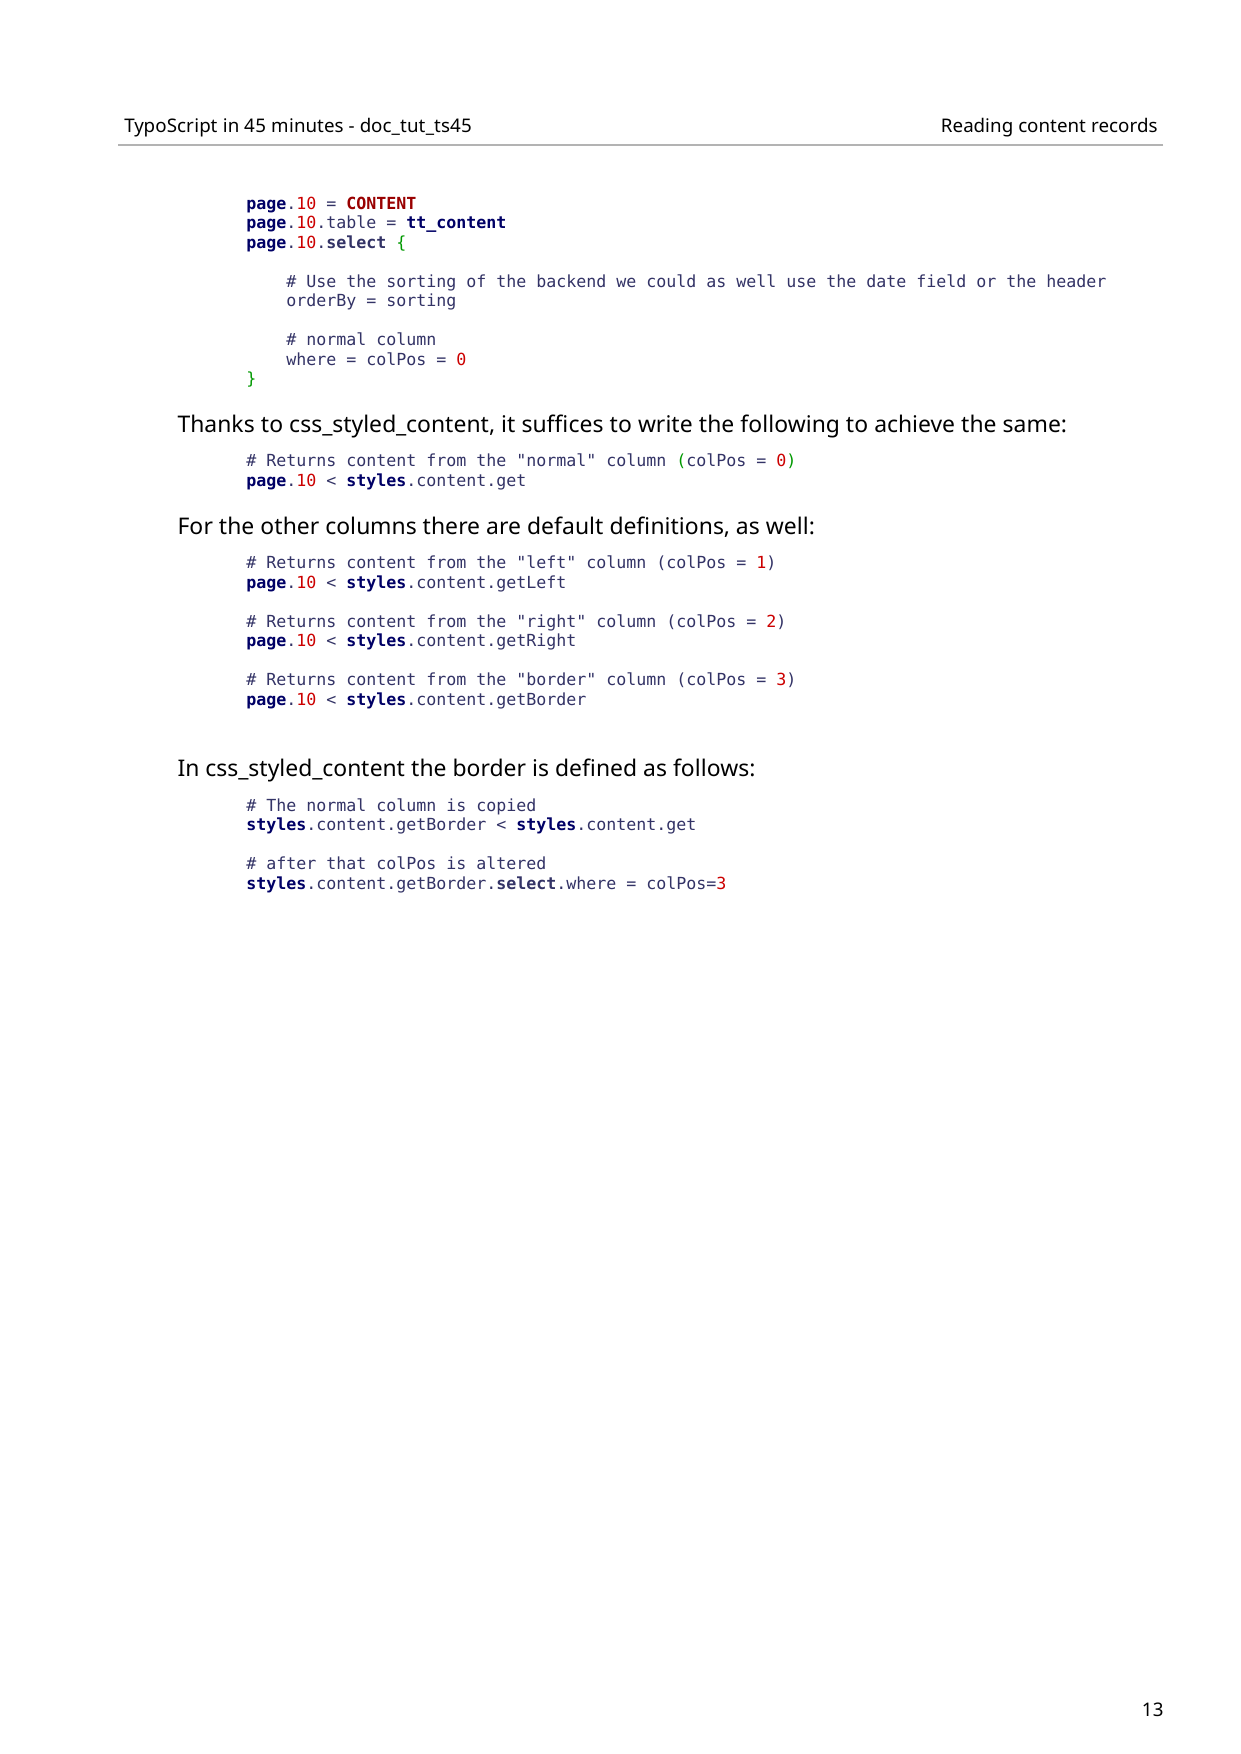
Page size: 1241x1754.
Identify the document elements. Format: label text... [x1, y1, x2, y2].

text # Returns content from the "border" column (colPos = 3) [236, 670, 1163, 689]
text page.10.select { [236, 232, 1163, 252]
text # Returns content from the "left" column (colPos = 1) [236, 553, 1163, 573]
text page.10 < styles.content.get [236, 471, 1163, 490]
text page.10 < styles.content.getBorder [236, 689, 1163, 709]
text page.10 = CONTENT [236, 193, 1163, 213]
text # Returns content from the "right" column (colPos = 2) [236, 612, 1163, 631]
text In css_styled_content the border is defined as follows: [177, 752, 1163, 783]
text # after that colPos is altered [236, 854, 1163, 874]
text page.10 < styles.content.getLeft [236, 573, 1163, 592]
text For the other columns there are default definitions, as well: [177, 510, 1163, 541]
text Thanks to css_styled_content, it suffices to write the following to achieve the same: [177, 408, 1163, 439]
text # Returns content from the "normal" column (colPos = 0) [236, 451, 1163, 471]
text page.10 < styles.content.getRight [236, 631, 1163, 651]
text # The normal column is copied [236, 796, 1163, 815]
text orderBy = sorting [236, 291, 1163, 310]
text styles.content.getBorder.select.where = colPos=3 [236, 874, 1163, 893]
text # normal column [236, 330, 1163, 349]
text where = colPos = 0 [236, 349, 1163, 369]
text # Use the sorting of the backend we could as well use the date field or the header [236, 271, 1163, 291]
text } [236, 369, 1163, 388]
text page.10.table = tt_content [236, 213, 1163, 232]
text styles.content.getBorder < styles.content.get [236, 815, 1163, 835]
